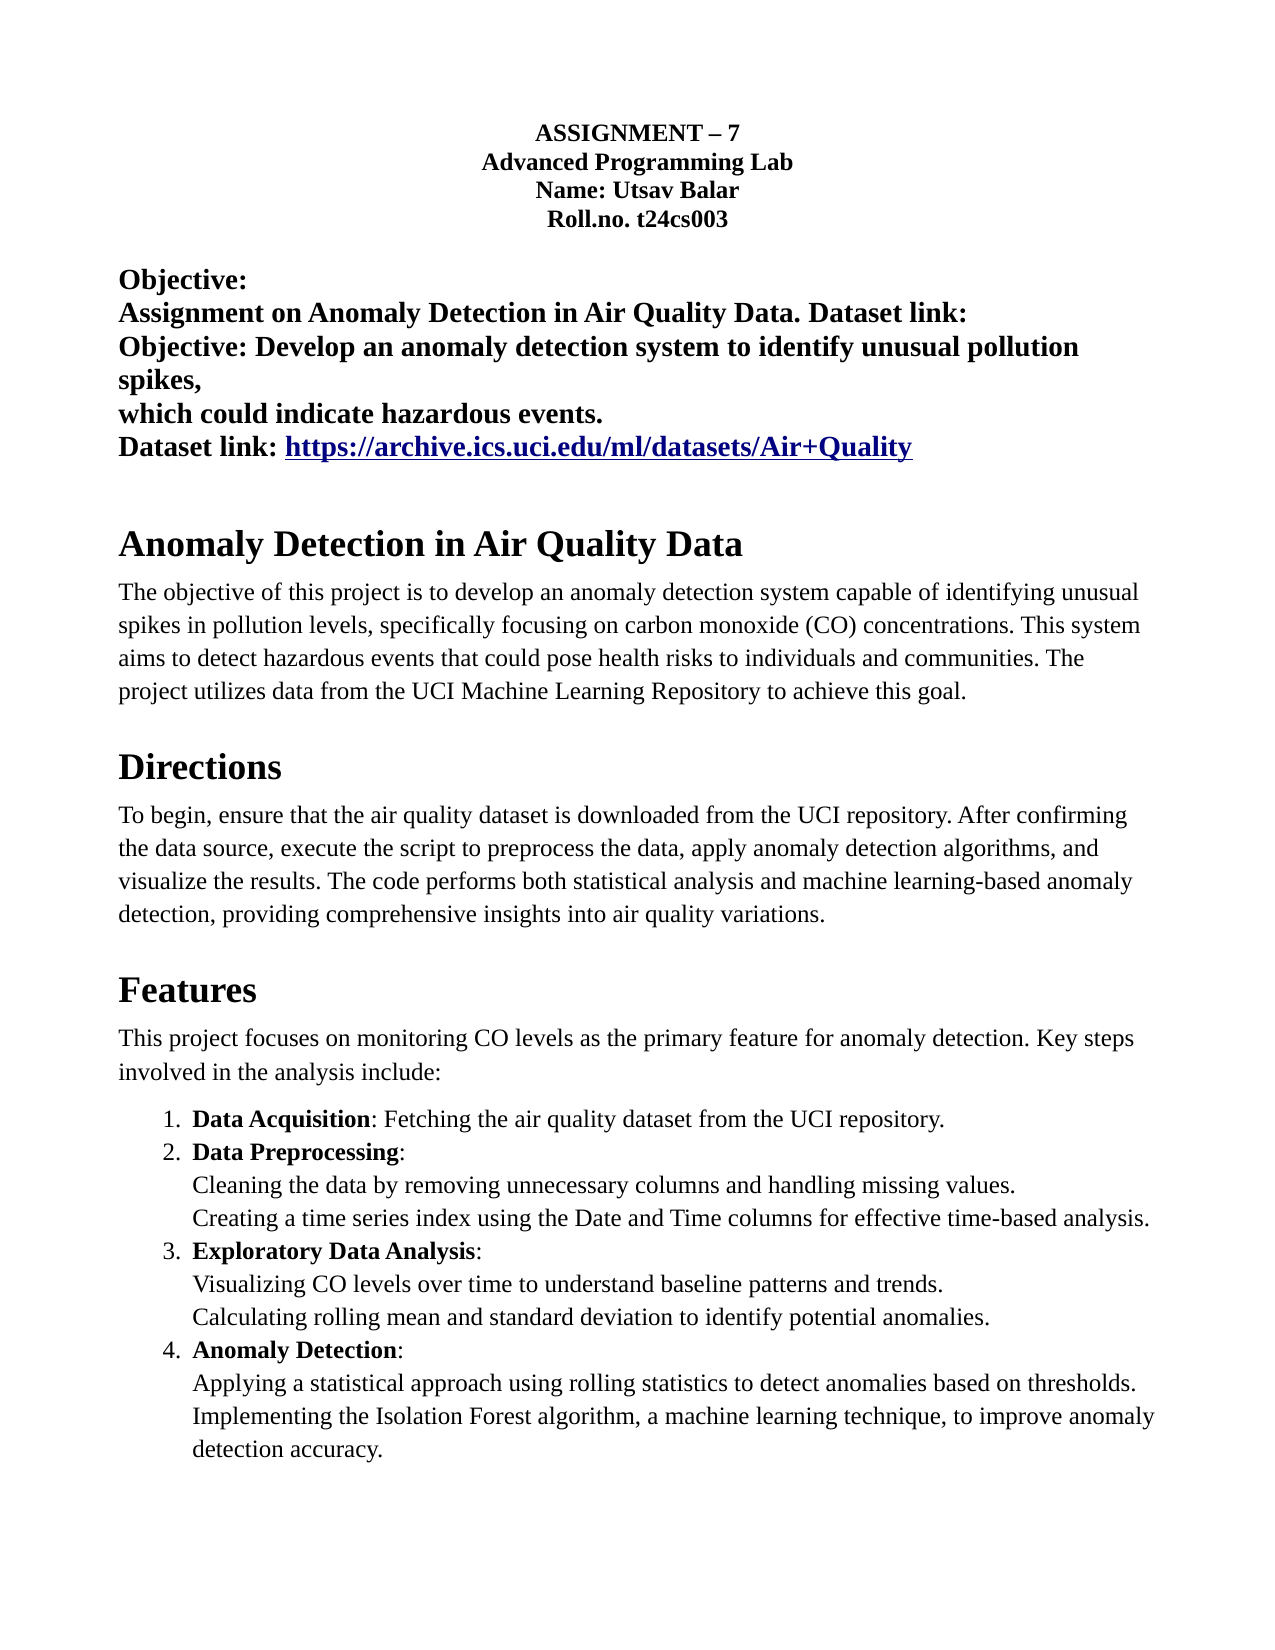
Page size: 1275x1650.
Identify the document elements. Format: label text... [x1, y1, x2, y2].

subtitle Anomaly Detection in Air Quality Data [118, 522, 1157, 565]
text Objective: Develop an anomaly detection system to identify unusual pollution spikes, [118, 329, 1157, 396]
list Anomaly Detection: [162, 1335, 1157, 1364]
list Implementing the Isolation Forest algorithm, a machine learning technique, to improve anomaly detection accuracy. [162, 1401, 1157, 1463]
list Data Acquisition: Fetching the air quality dataset from the UCI repository. [162, 1104, 1157, 1133]
list Calculating rolling mean and standard deviation to identify potential anomalies. [162, 1302, 1157, 1331]
list Creating a time series index using the Date and Time columns for effective time-based analysis. [162, 1203, 1157, 1232]
list Data Preprocessing: [162, 1137, 1157, 1166]
text This project focuses on monitoring CO levels as the primary feature for anomaly detection. Key steps involved in the analysis include: [118, 1023, 1157, 1085]
subtitle Directions [118, 745, 1157, 788]
text Name: Utsav Balar [118, 176, 1157, 204]
text Objective: [118, 262, 1157, 295]
text ASSIGNMENT – 7 [118, 118, 1157, 147]
text Advanced Programming Lab [118, 147, 1157, 176]
text which could indicate hazardous events. [118, 396, 1157, 429]
list Exploratory Data Analysis: [162, 1236, 1157, 1265]
text To begin, ensure that the air quality dataset is downloaded from the UCI repository. After confirming the data source, execute the script to preprocess the data, apply anomaly detection algorithms, and visualize the results. The code performs both statistical analysis and machine learning-based anomaly detection, providing comprehensive insights into air quality variations. [118, 800, 1157, 928]
list Applying a statistical approach using rolling statistics to detect anomalies based on thresholds. [162, 1368, 1157, 1397]
text Assignment on Anomaly Detection in Air Quality Data. Dataset link: [118, 295, 1157, 329]
text Roll.no. t24cs003 [118, 204, 1157, 233]
list Cleaning the data by removing unnecessary columns and handling missing values. [162, 1170, 1157, 1199]
subtitle Features [118, 968, 1157, 1011]
list Visualizing CO levels over time to understand baseline patterns and trends. [162, 1269, 1157, 1298]
text Dataset link: https://archive.ics.uci.edu/ml/datasets/Air+Quality [118, 429, 1157, 463]
text The objective of this project is to develop an anomaly detection system capable of identifying unusual spikes in pollution levels, specifically focusing on carbon monoxide (CO) concentrations. This system aims to detect hazardous events that could pose health risks to individuals and communities. The project utilizes data from the UCI Machine Learning Repository to achieve this goal. [118, 577, 1157, 705]
